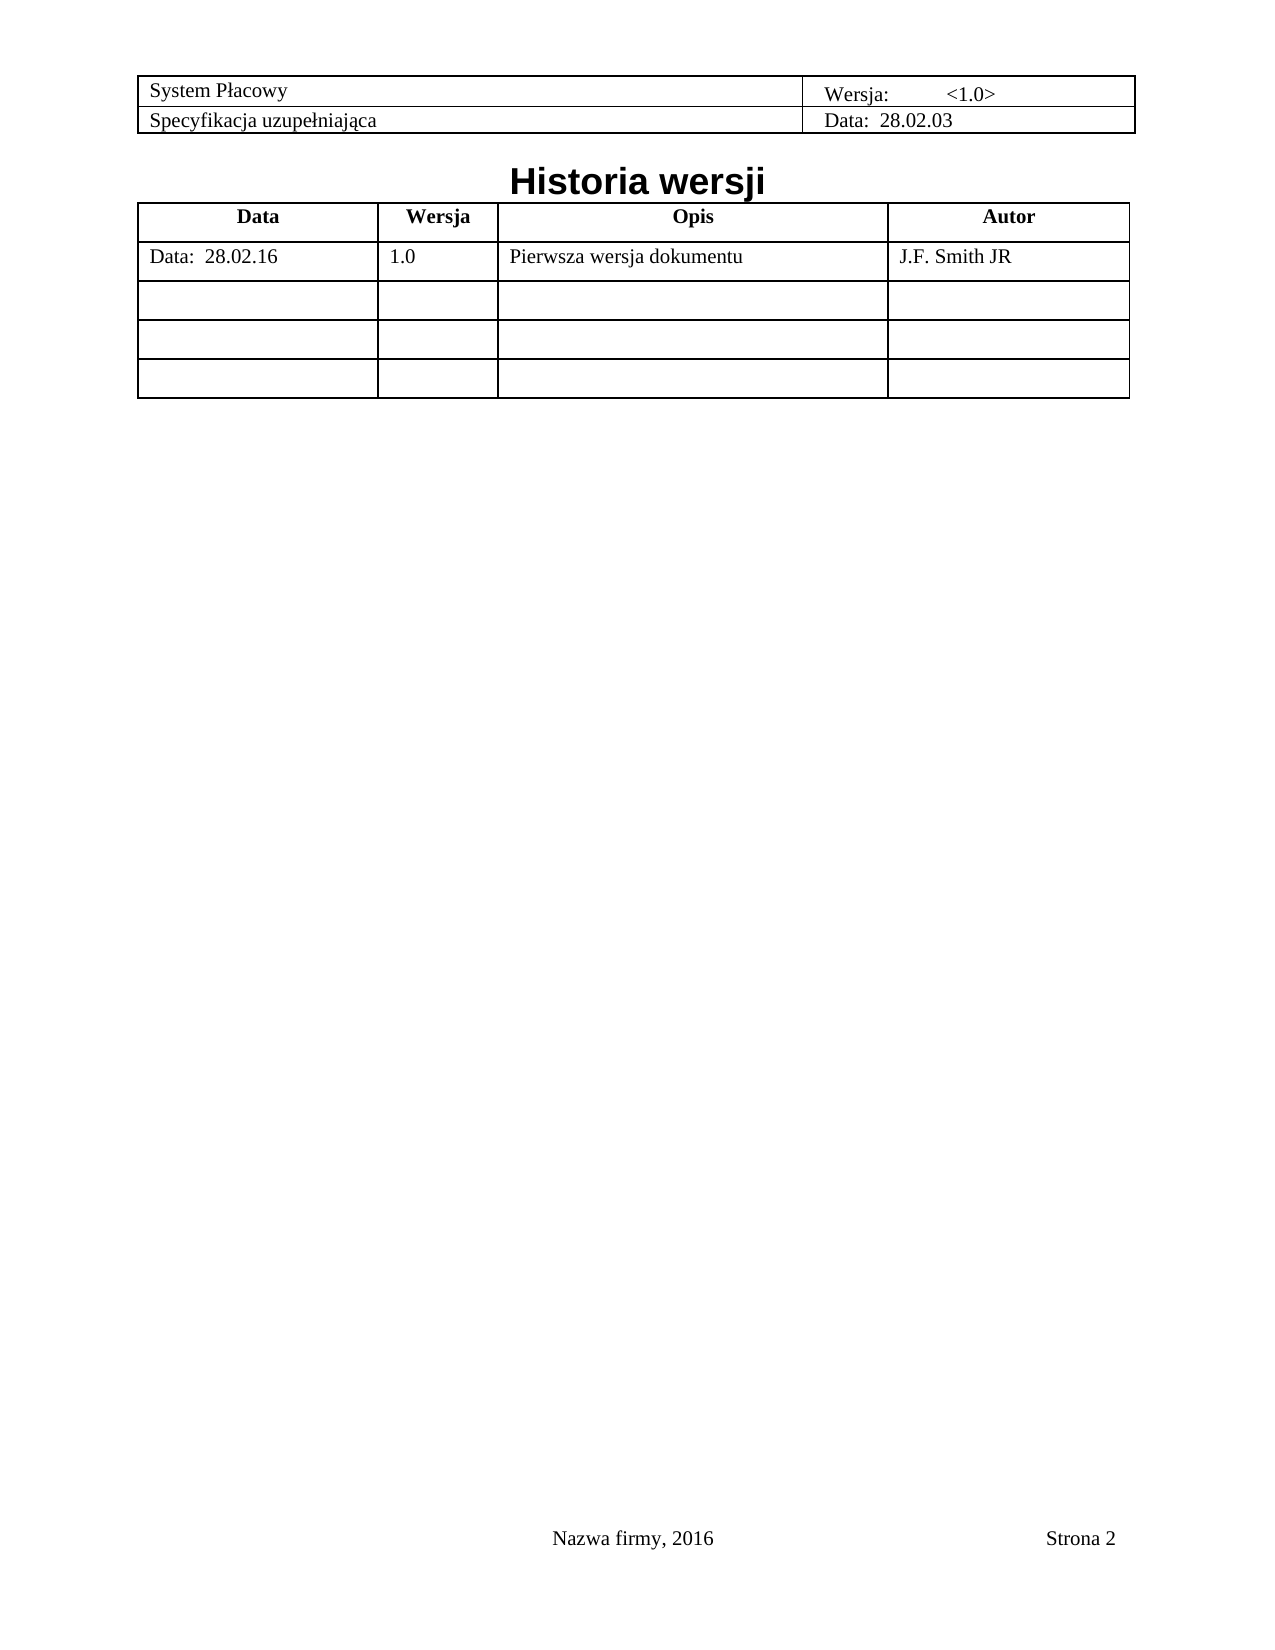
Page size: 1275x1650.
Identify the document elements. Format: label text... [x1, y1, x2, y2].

table_cell [379, 321, 497, 358]
table_cell [889, 360, 1129, 397]
table_cell [499, 360, 887, 397]
table_header Wersja [379, 204, 497, 241]
table_cell [889, 321, 1129, 358]
table_cell [889, 282, 1129, 319]
table_header Opis [499, 204, 887, 241]
table_header Data [139, 204, 377, 241]
table_cell [379, 282, 497, 319]
table_cell [139, 282, 377, 319]
table_cell [139, 360, 377, 397]
table_cell [499, 321, 887, 358]
table_cell 1.0 [379, 243, 497, 280]
table_cell [499, 282, 887, 319]
table_cell J.F. Smith JR [889, 243, 1129, 280]
table_cell Pierwsza wersja dokumentu [499, 243, 887, 280]
table_cell [379, 360, 497, 397]
subtitle Historia wersji [150, 159, 1125, 202]
table_header Autor [889, 204, 1129, 241]
table_cell [139, 321, 377, 358]
table_cell Data: 28.02.16 [139, 243, 377, 280]
